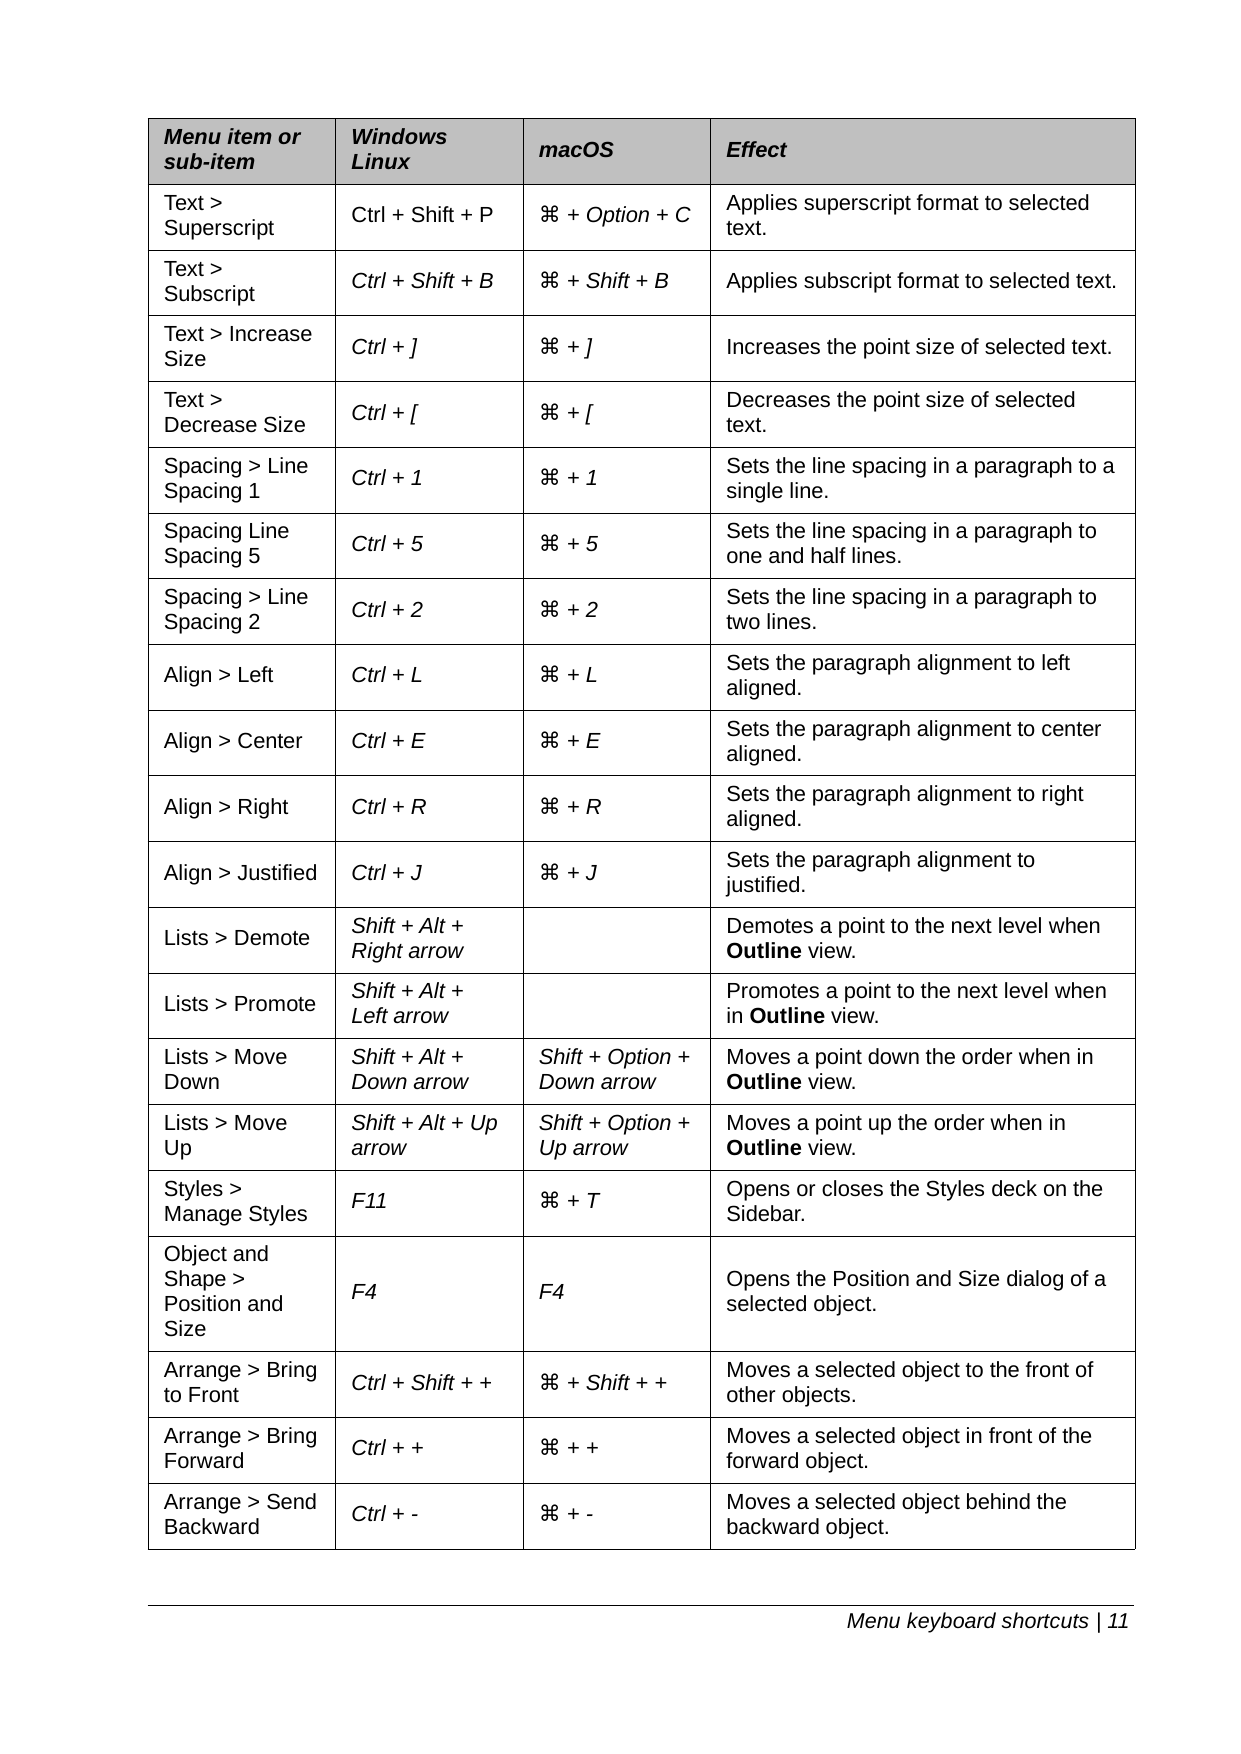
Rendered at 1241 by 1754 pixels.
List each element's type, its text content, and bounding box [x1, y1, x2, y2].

table_cell ⌘ + Shift + + [524, 1352, 710, 1417]
table_cell Lists > Move Up [149, 1105, 335, 1170]
table_header Effect [711, 119, 1135, 184]
table_cell Ctrl + - [336, 1484, 523, 1548]
table_cell F4 [336, 1237, 523, 1351]
table_cell Moves a point down the order when in Outline view. [711, 1039, 1135, 1104]
table_cell Ctrl + + [336, 1418, 523, 1483]
table_cell Ctrl + R [336, 776, 523, 841]
table_cell Ctrl + 5 [336, 514, 523, 578]
table_cell Shift + Alt + Right arrow [336, 908, 523, 973]
table_cell ⌘ + T [524, 1171, 710, 1236]
table_cell Increases the point size of selected text. [711, 316, 1135, 381]
table_header Windows Linux [336, 119, 523, 184]
table_cell Sets the paragraph alignment to justified. [711, 842, 1135, 907]
table_cell Ctrl + L [336, 645, 523, 710]
table_cell Sets the paragraph alignment to center aligned. [711, 711, 1135, 775]
table_cell Ctrl + [ [336, 382, 523, 447]
table_cell Align > Right [149, 776, 335, 841]
table_cell Promotes a point to the next level when in Outline view. [711, 974, 1135, 1038]
table_cell ⌘ + 2 [524, 579, 710, 644]
table_cell Text > Subscript [149, 251, 335, 315]
table_cell Ctrl + 2 [336, 579, 523, 644]
table_cell Ctrl + Shift + P [336, 185, 523, 249]
table_cell Spacing > Line Spacing 2 [149, 579, 335, 644]
table_cell Decreases the point size of selected text. [711, 382, 1135, 447]
table_cell [524, 974, 710, 1038]
table_cell Opens or closes the Styles deck on the Sidebar. [711, 1171, 1135, 1236]
table_cell Arrange > Bring Forward [149, 1418, 335, 1483]
table_cell Shift + Alt + Up arrow [336, 1105, 523, 1170]
table_cell Sets the line spacing in a paragraph to two lines. [711, 579, 1135, 644]
table_cell Styles > Manage Styles [149, 1171, 335, 1236]
table_cell Ctrl + ] [336, 316, 523, 381]
table_cell Shift + Alt + Left arrow [336, 974, 523, 1038]
table_cell Text > Superscript [149, 185, 335, 249]
table_header macOS [524, 119, 710, 184]
table_cell Ctrl + J [336, 842, 523, 907]
table_cell ⌘ + ] [524, 316, 710, 381]
table_cell [524, 908, 710, 973]
table_cell ⌘ + E [524, 711, 710, 775]
table_cell F4 [524, 1237, 710, 1351]
table_cell ⌘ + - [524, 1484, 710, 1548]
table_cell Applies subscript format to selected text. [711, 251, 1135, 315]
table_cell ⌘ + [ [524, 382, 710, 447]
table_cell ⌘ + 5 [524, 514, 710, 578]
table_cell Lists > Move Down [149, 1039, 335, 1104]
table_cell Shift + Option + Down arrow [524, 1039, 710, 1104]
table_cell Sets the line spacing in a paragraph to a single line. [711, 448, 1135, 512]
table_cell ⌘ + J [524, 842, 710, 907]
table_cell Spacing > Line Spacing 1 [149, 448, 335, 512]
table_cell Sets the line spacing in a paragraph to one and half lines. [711, 514, 1135, 578]
table_cell Arrange > Bring to Front [149, 1352, 335, 1417]
table_cell Align > Left [149, 645, 335, 710]
table_cell Applies superscript format to selected text. [711, 185, 1135, 249]
table_cell Demotes a point to the next level when Outline view. [711, 908, 1135, 973]
table_cell Lists > Demote [149, 908, 335, 973]
table_cell Sets the paragraph alignment to left aligned. [711, 645, 1135, 710]
table_cell Shift + Option + Up arrow [524, 1105, 710, 1170]
table_cell Object and Shape > Position and Size [149, 1237, 335, 1351]
table_cell Align > Center [149, 711, 335, 775]
table_cell Ctrl + Shift + B [336, 251, 523, 315]
table_cell Ctrl + 1 [336, 448, 523, 512]
table_cell Moves a selected object behind the backward object. [711, 1484, 1135, 1548]
table_cell ⌘ + R [524, 776, 710, 841]
table_cell Sets the paragraph alignment to right aligned. [711, 776, 1135, 841]
table_cell ⌘ + 1 [524, 448, 710, 512]
table_cell Ctrl + E [336, 711, 523, 775]
table_cell Arrange > Send Backward [149, 1484, 335, 1548]
table_header Menu item or sub-item [149, 119, 335, 184]
table_cell Opens the Position and Size dialog of a selected object. [711, 1237, 1135, 1351]
table_cell Moves a point up the order when in Outline view. [711, 1105, 1135, 1170]
table_cell Shift + Alt + Down arrow [336, 1039, 523, 1104]
table_cell Text > Increase Size [149, 316, 335, 381]
table_cell ⌘ + L [524, 645, 710, 710]
table_cell Moves a selected object in front of the forward object. [711, 1418, 1135, 1483]
table_cell ⌘ + Shift + B [524, 251, 710, 315]
table_cell Text > Decrease Size [149, 382, 335, 447]
table_cell ⌘ + + [524, 1418, 710, 1483]
table_cell Ctrl + Shift + + [336, 1352, 523, 1417]
table_cell Moves a selected object to the front of other objects. [711, 1352, 1135, 1417]
table_cell F11 [336, 1171, 523, 1236]
table_cell ⌘ + Option + C [524, 185, 710, 249]
table_cell Align > Justified [149, 842, 335, 907]
table_cell Spacing Line Spacing 5 [149, 514, 335, 578]
table_cell Lists > Promote [149, 974, 335, 1038]
